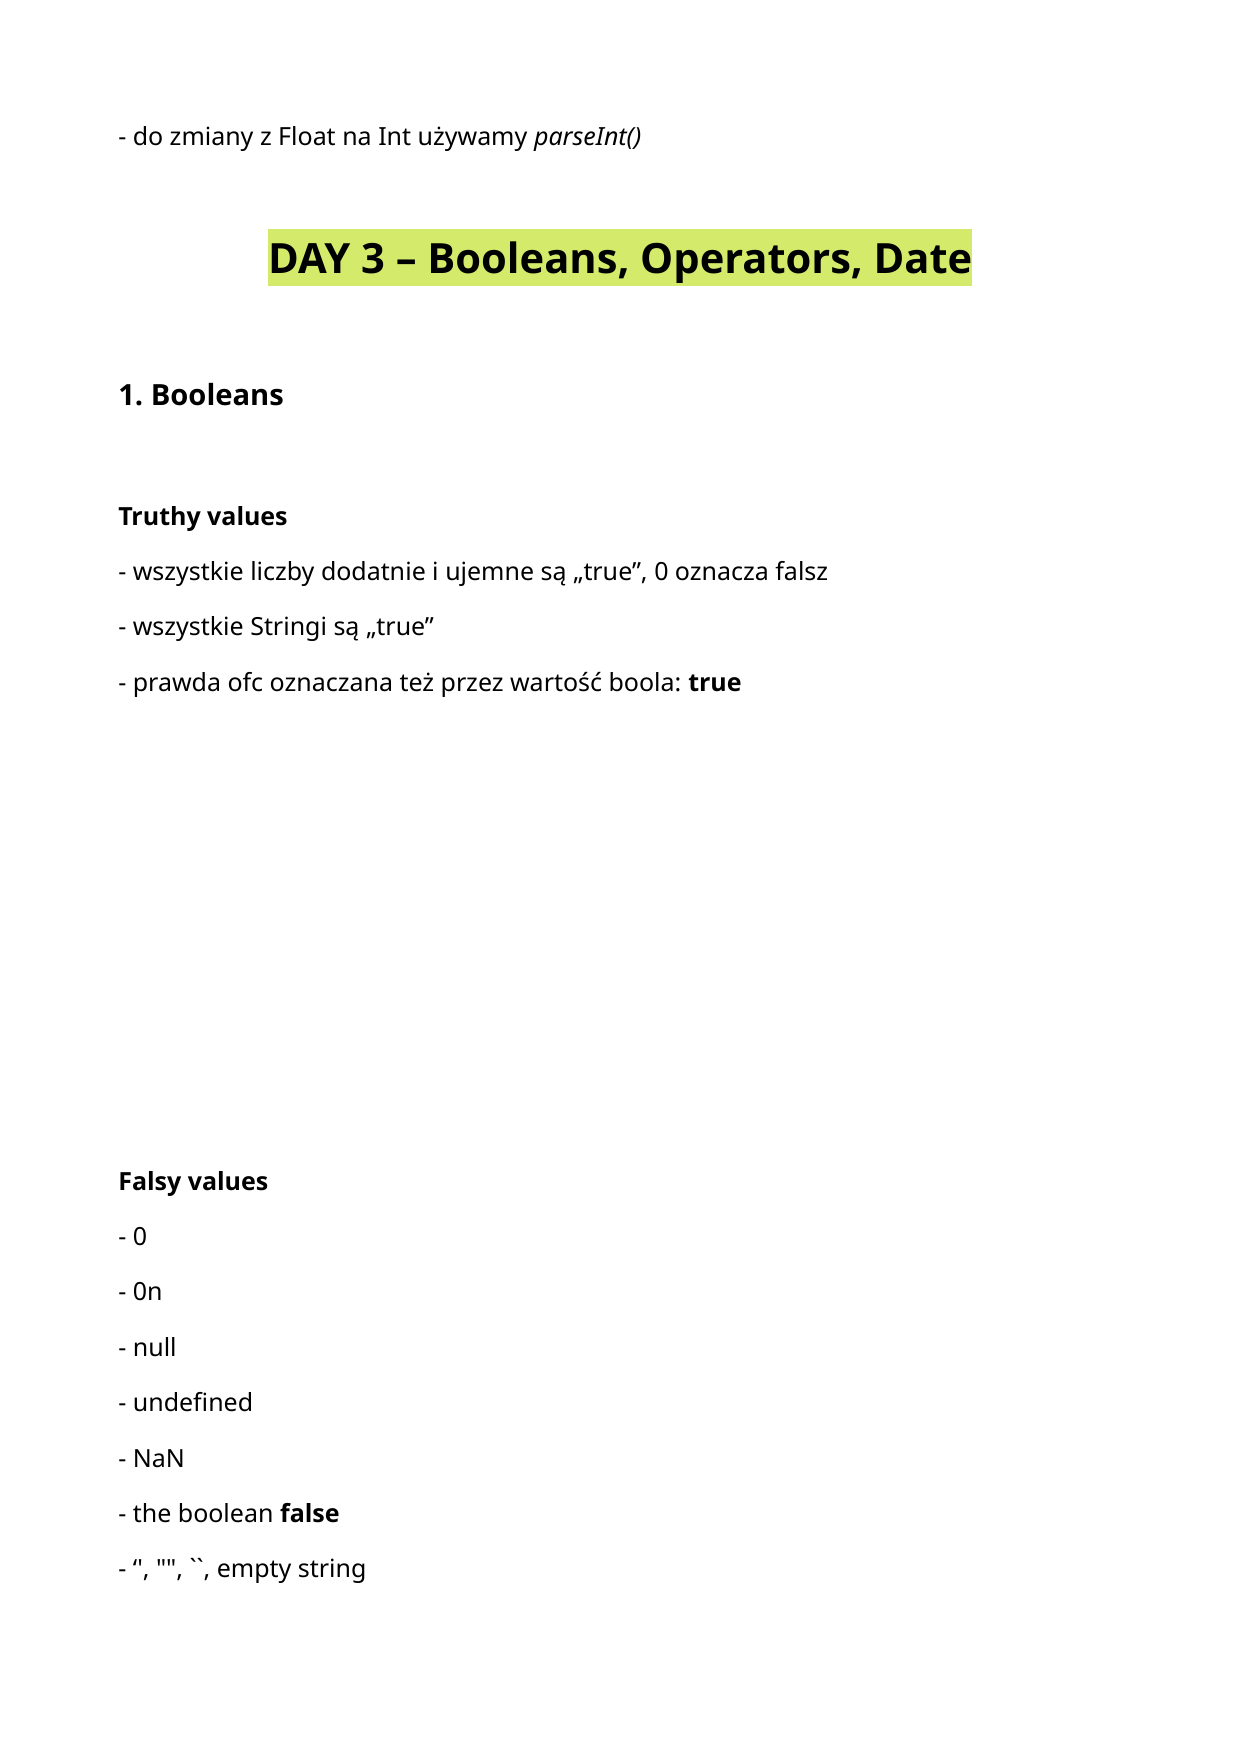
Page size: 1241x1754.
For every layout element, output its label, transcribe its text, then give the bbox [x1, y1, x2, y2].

text - 0n [118, 1274, 1122, 1308]
text - wszystkie liczby dodatnie i ujemne są „true”, 0 oznacza falsz [118, 554, 1122, 588]
text - the boolean false [118, 1496, 1122, 1530]
text - ‘', "", ``, empty string [118, 1551, 1122, 1585]
text - null [118, 1329, 1122, 1363]
text - prawda ofc oznaczana też przez wartość boola: true [118, 664, 1122, 698]
text - undefined [118, 1385, 1122, 1419]
text - NaN [118, 1440, 1122, 1474]
text Falsy values [118, 1163, 1122, 1197]
text - wszystkie Stringi są „true” [118, 609, 1122, 643]
text - do zmiany z Float na Int używamy parseInt() [118, 118, 1122, 152]
text Truthy values [118, 498, 1122, 532]
text DAY 3 – Booleans, Operators, Date [118, 229, 1122, 286]
text - 0 [118, 1219, 1122, 1253]
text 1. Booleans [118, 374, 1122, 413]
